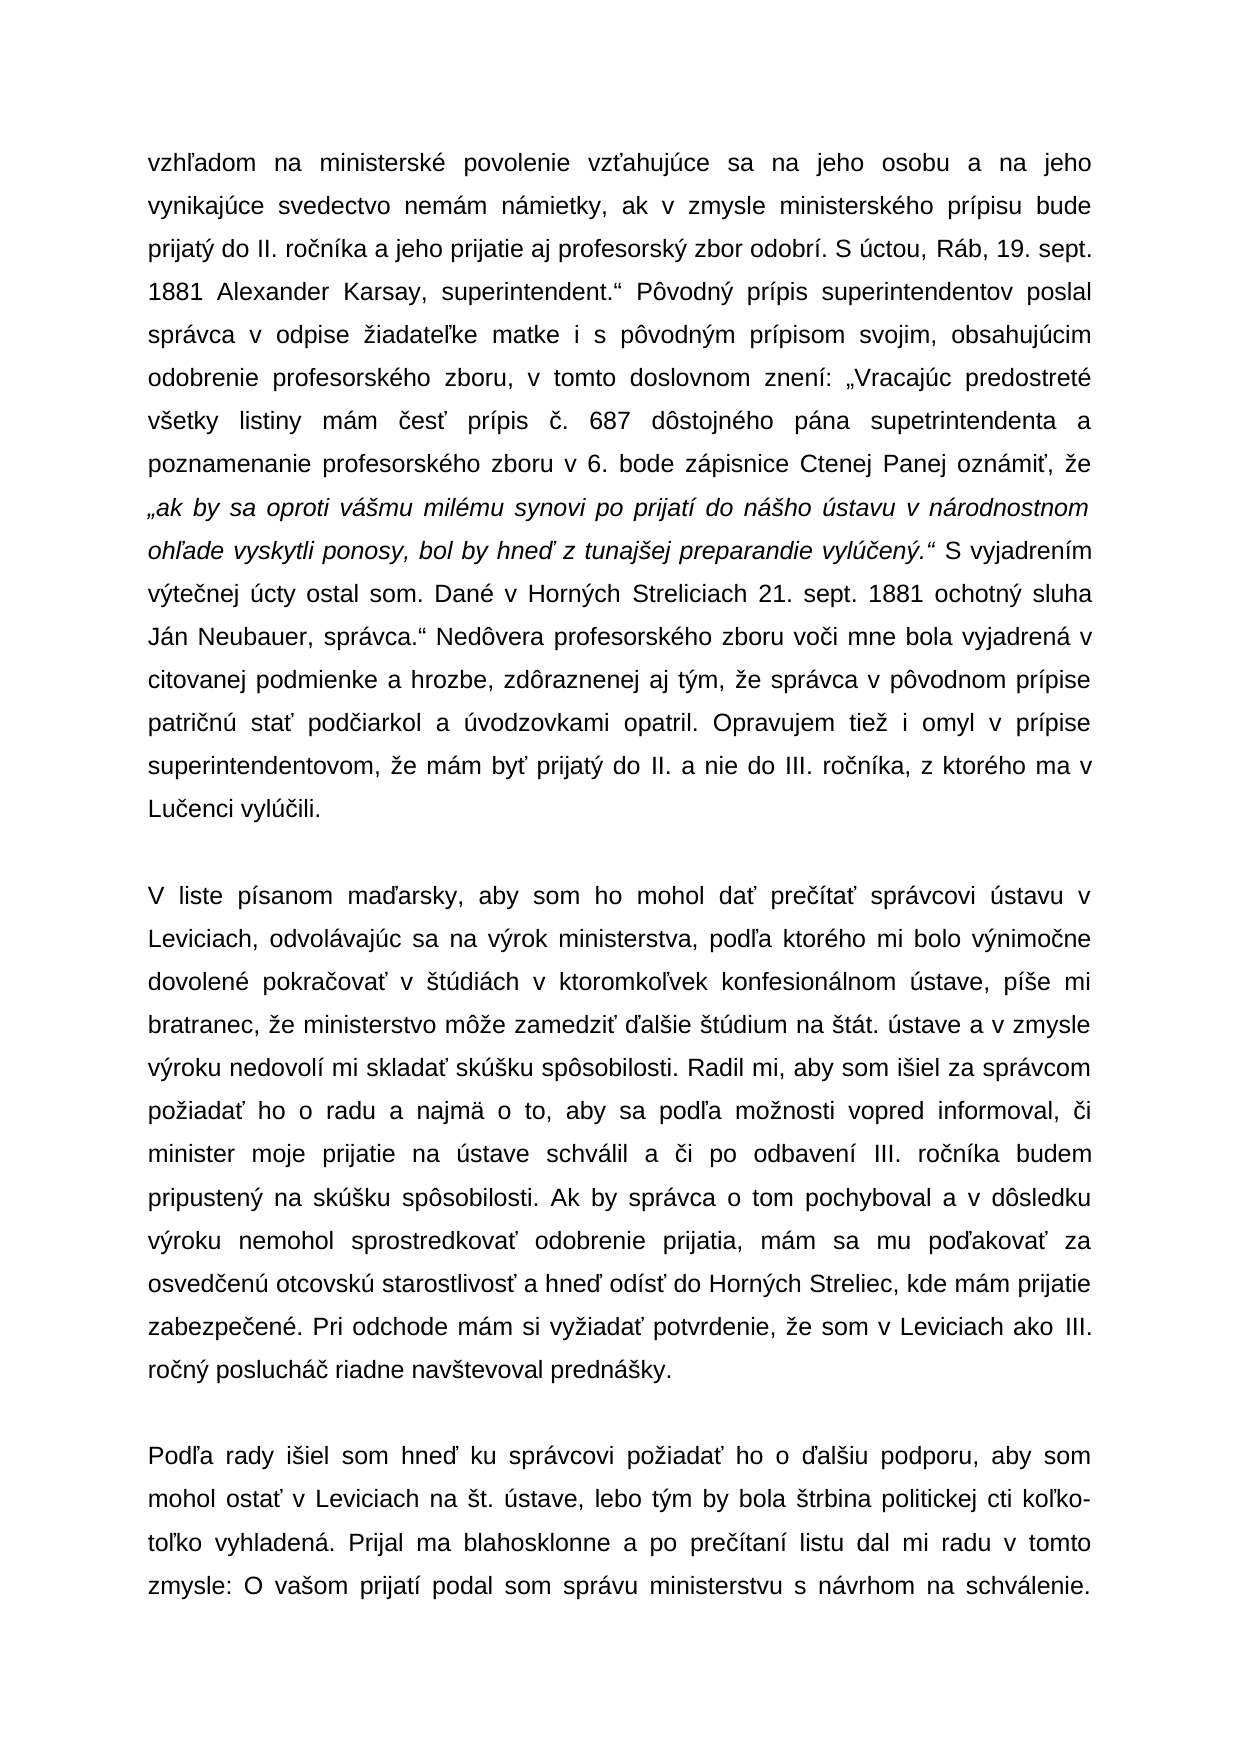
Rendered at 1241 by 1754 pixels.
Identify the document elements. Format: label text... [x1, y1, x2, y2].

text Podľa rady išiel som hneď ku správcovi požiadať ho o ďalšiu podporu, aby som mohol ostať v Leviciach na št. ústave, lebo tým by bola štrbina politickej cti koľko-toľko vyhladená. Prijal ma blahosklonne a po prečítaní listu dal mi radu v tomto zmysle: O vašom prijatí podal som správu ministerstvu s návrhom na schválenie. [148, 1441, 1093, 1599]
text V liste písanom maďarsky, aby som ho mohol dať prečítať správcovi ústavu v Leviciach, odvolávajúc sa na výrok ministerstva, podľa ktorého mi bolo výnimočne dovolené pokračovať v štúdiách v ktoromkoľvek konfesionálnom ústave, píše mi bratranec, že ministerstvo môže zamedziť ďalšie štúdium na štát. ústave a v zmysle výroku nedovolí mi skladať skúšku spôsobilosti. Radil mi, aby som išiel za správcom požiadať ho o radu a najmä o to, aby sa podľa možnosti vopred informoval, či minister moje prijatie na ústave schválil a či po odbavení III. ročníka budem pripustený na skúšku spôsobilosti. Ak by správca o tom pochyboval a v dôsledku výroku nemohol sprostredkovať odobrenie prijatia, mám sa mu poďakovať za osvedčenú otcovskú starostlivosť a hneď odísť do Horných Streliec, kde mám prijatie zabezpečené. Pri odchode mám si vyžiadať potvrdenie, že som v Leviciach ako III. ročný poslucháč riadne navštevoval prednášky. [148, 881, 1093, 1384]
text vzhľadom na ministerské povolenie vzťahujúce sa na jeho osobu a na jeho vynikajúce svedectvo nemám námietky, ak v zmysle ministerského prípisu bude prijatý do II. ročníka a jeho prijatie aj profesorský zbor odobrí. S úctou, Ráb, 19. sept. 1881 Alexander Karsay, superintendent.“ Pôvodný prípis superintendentov poslal správca v odpise žiadateľke matke i s pôvodným prípisom svojim, obsahujúcim odobrenie profesorského zboru, v tomto doslovnom znení: „Vracajúc predostreté všetky listiny mám česť prípis č. 687 dôstojného pána supetrintendenta a poznamenanie profesorského zboru v 6. bode zápisnice Ctenej Panej oznámiť, že „ak by sa oproti vášmu milému synovi po prijatí do nášho ústavu v národnostnom ohľade vyskytli ponosy, bol by hneď z tunajšej preparandie vylúčený.“ S vyjadrením výtečnej úcty ostal som. Dané v Horných Streliciach 21. sept. 1881 ochotný sluha Ján Neubauer, správca.“ Nedôvera profesorského zboru voči mne bola vyjadrená v citovanej podmienke a hrozbe, zdôraznenej aj tým, že správca v pôvodnom prípise patričnú stať podčiarkol a úvodzovkami opatril. Opravujem tiež i omyl v prípise superintendentovom, že mám byť prijatý do II. a nie do III. ročníka, z ktorého ma v Lučenci vylúčili. [148, 148, 1093, 823]
